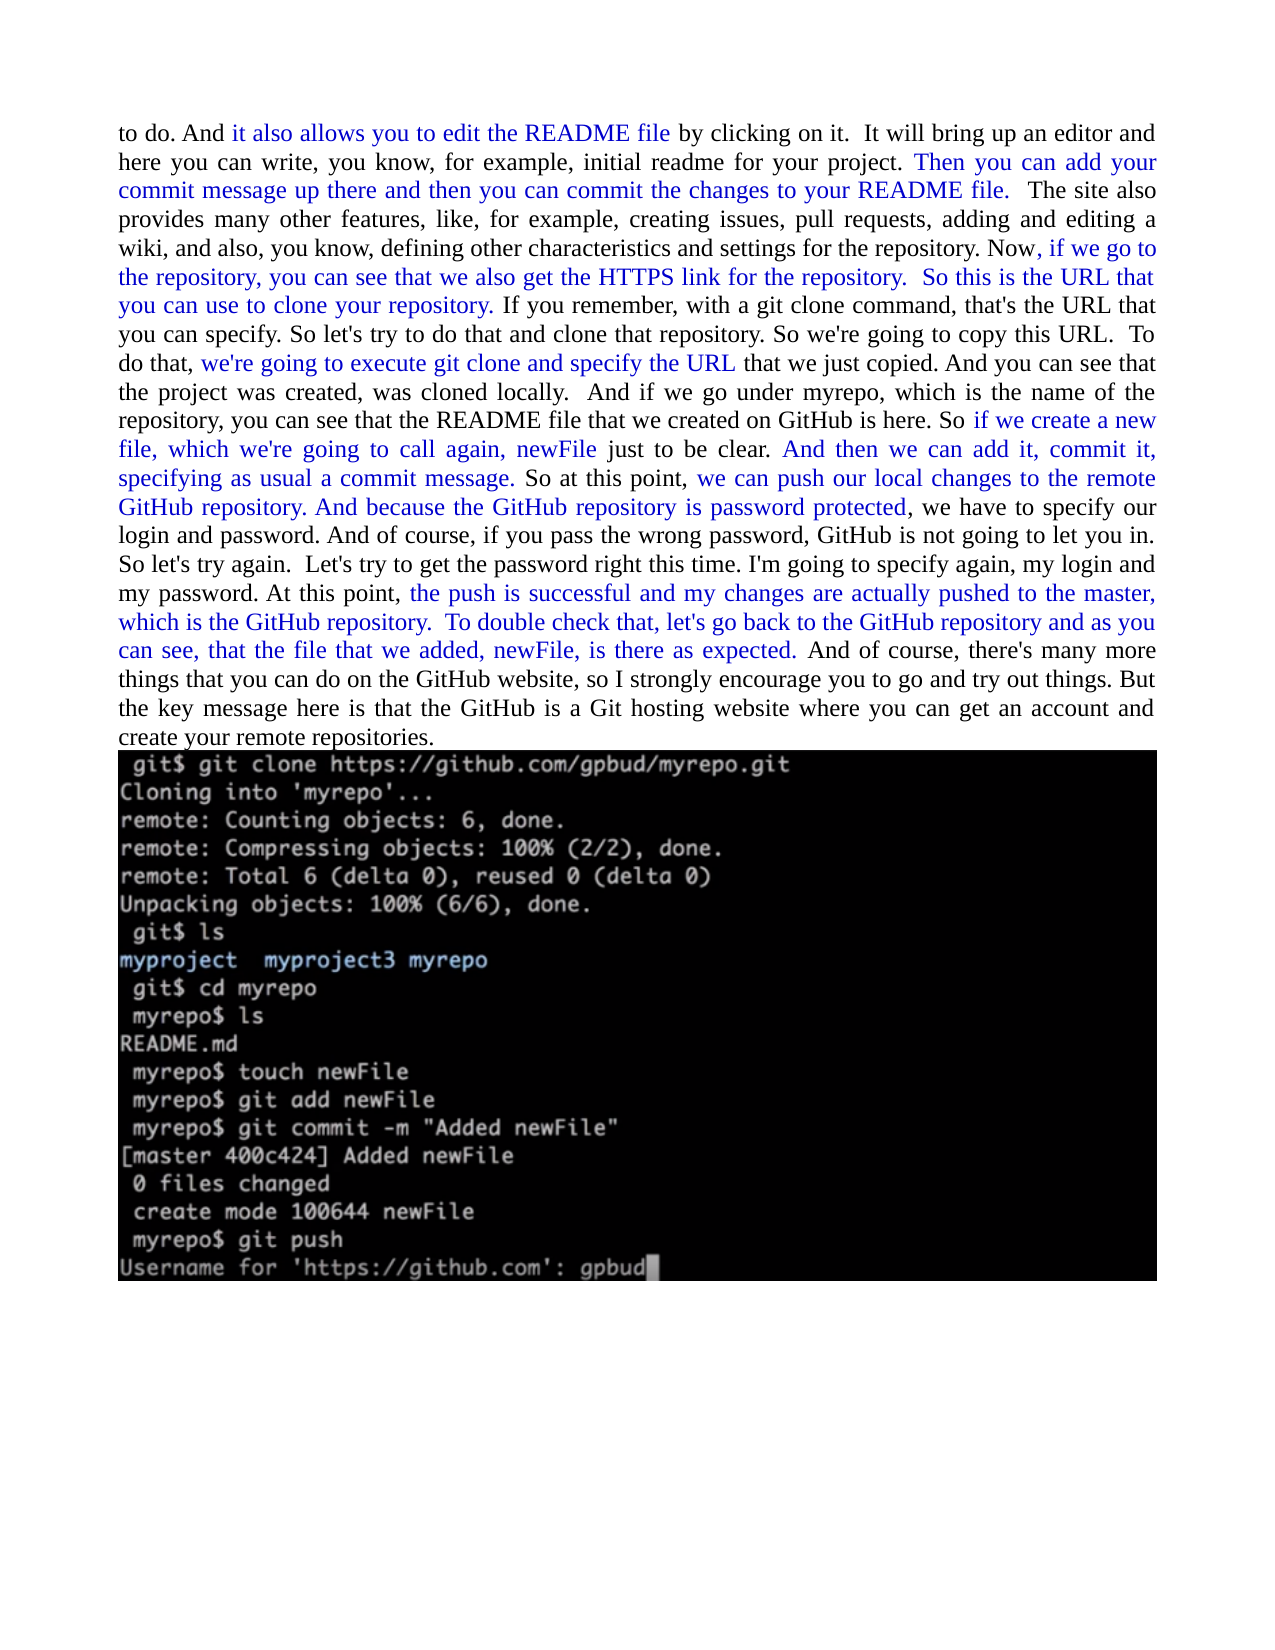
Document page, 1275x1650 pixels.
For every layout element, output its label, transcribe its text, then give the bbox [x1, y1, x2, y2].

picture [118, 750, 1157, 1281]
text to do. And it also allows you to edit the README file by clicking on it. It will bring up an editor and here you can write, you know, for example, initial readme for your project. Then you can add your commit message up there and then you can commit the changes to your README file. The site also provides many other features, like, for example, creating issues, pull requests, adding and editing a wiki, and also, you know, defining other characteristics and settings for the repository. Now, if we go to the repository, you can see that we also get the HTTPS link for the repository. So this is the URL that you can use to clone your repository. If you remember, with a git clone command, that's the URL that you can specify. So let's try to do that and clone that repository. So we're going to copy this URL. To do that, we're going to execute git clone and specify the URL that we just copied. And you can see that the project was created, was cloned locally. And if we go under myrepo, which is the name of the repository, you can see that the README file that we created on GitHub is here. So if we create a new file, which we're going to call again, newFile just to be clear. And then we can add it, commit it, specifying as usual a commit message. So at this point, we can push our local changes to the remote GitHub repository. And because the GitHub repository is password protected, we have to specify our login and password. And of course, if you pass the wrong password, GitHub is not going to let you in. So let's try again. Let's try to get the password right this time. I'm going to specify again, my login and my password. At this point, the push is successful and my changes are actually pushed to the master, which is the GitHub repository. To double check that, let's go back to the GitHub repository and as you can see, that the file that we added, newFile, is there as expected. And of course, there's many more things that you can do on the GitHub website, so I strongly encourage you to go and try out things. But the key message here is that the GitHub is a Git hosting website where you can get an account and create your remote repositories. [118, 118, 1157, 750]
